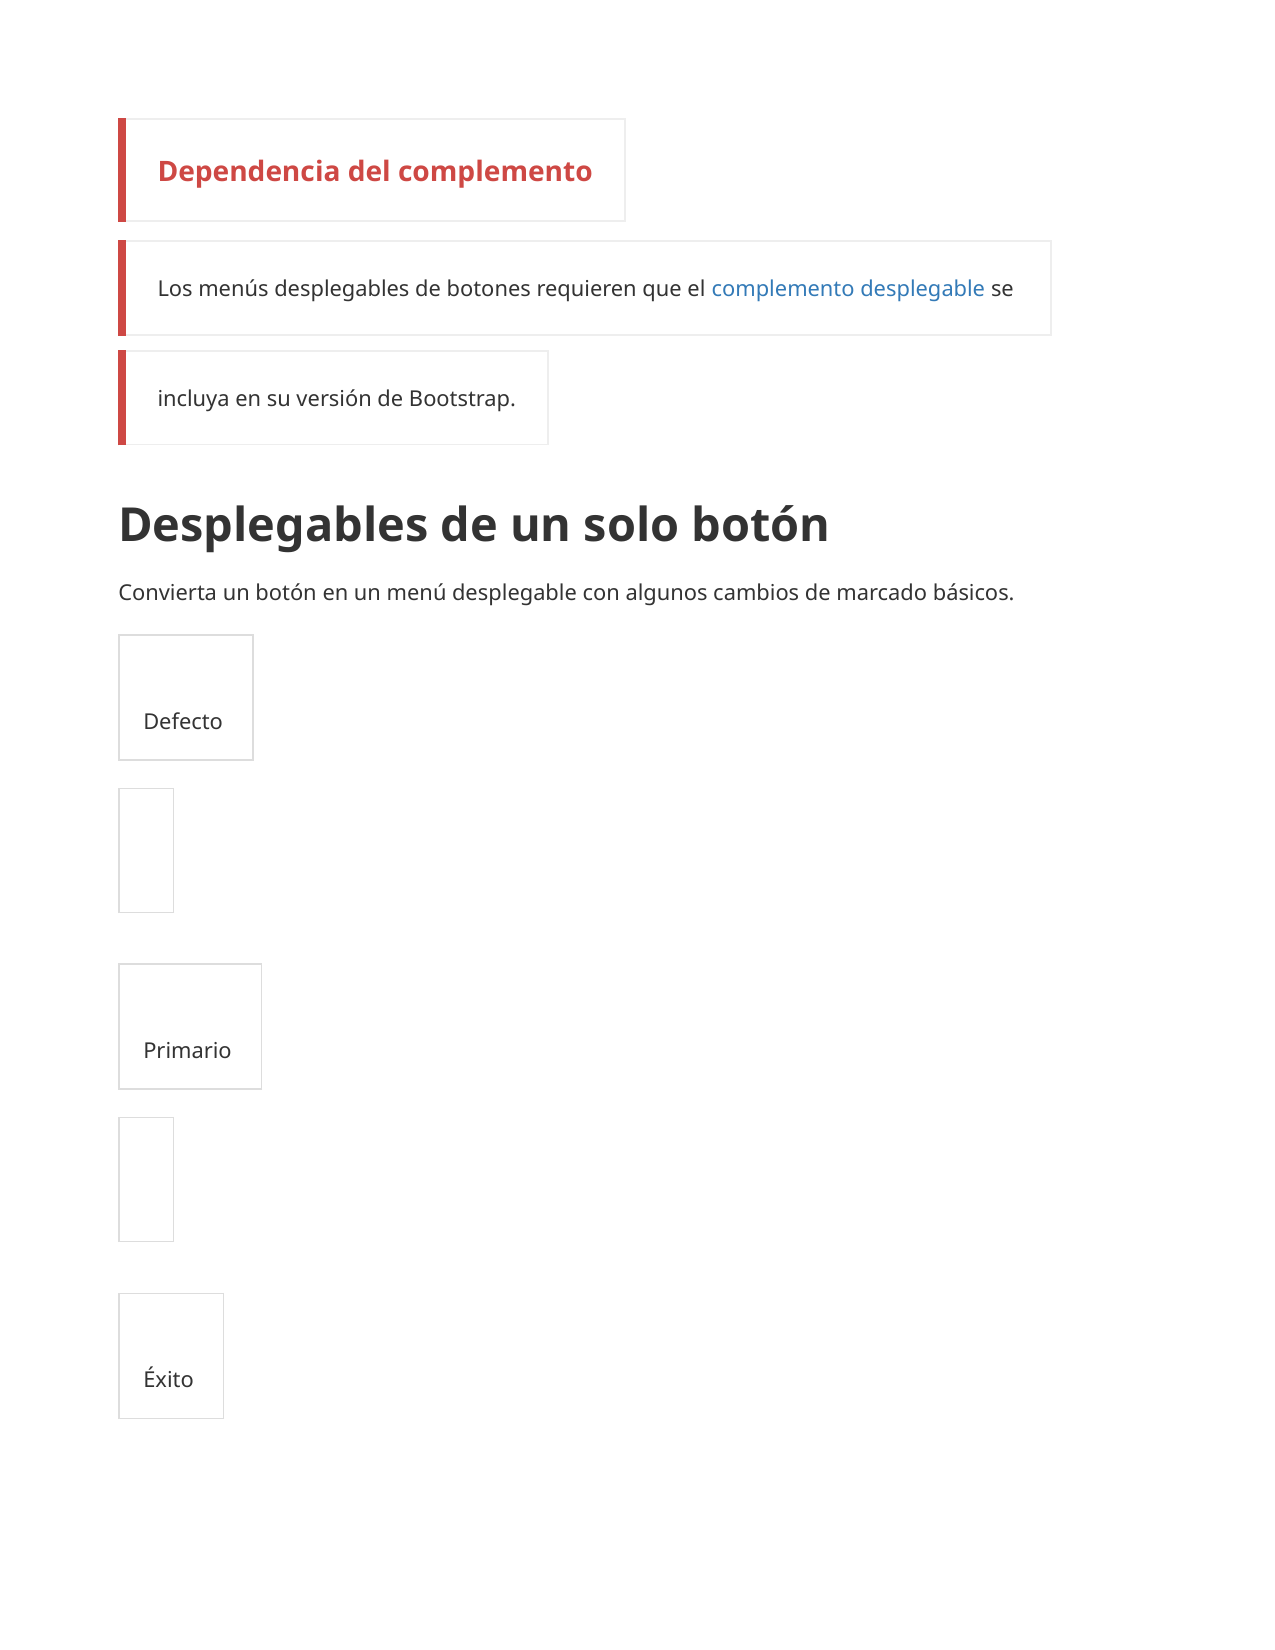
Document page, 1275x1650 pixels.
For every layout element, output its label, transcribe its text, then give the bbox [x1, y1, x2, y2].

text [254, 634, 1157, 761]
subtitle Desplegables de un solo botón [118, 491, 1157, 555]
subtitle Dependencia del complemento [126, 120, 624, 220]
subtitle [626, 118, 1157, 222]
text Convierta un botón en un menú desplegable con algunos cambios de marcado básicos. [118, 577, 1157, 606]
text [262, 963, 1157, 1090]
text Defecto [120, 636, 252, 759]
text [224, 1292, 1157, 1419]
text Los menús desplegables de botones requieren que el complemento desplegable se incluya en su versión de Bootstrap. [118, 240, 1157, 445]
text Éxito [120, 1294, 223, 1418]
text Primario [120, 965, 261, 1088]
